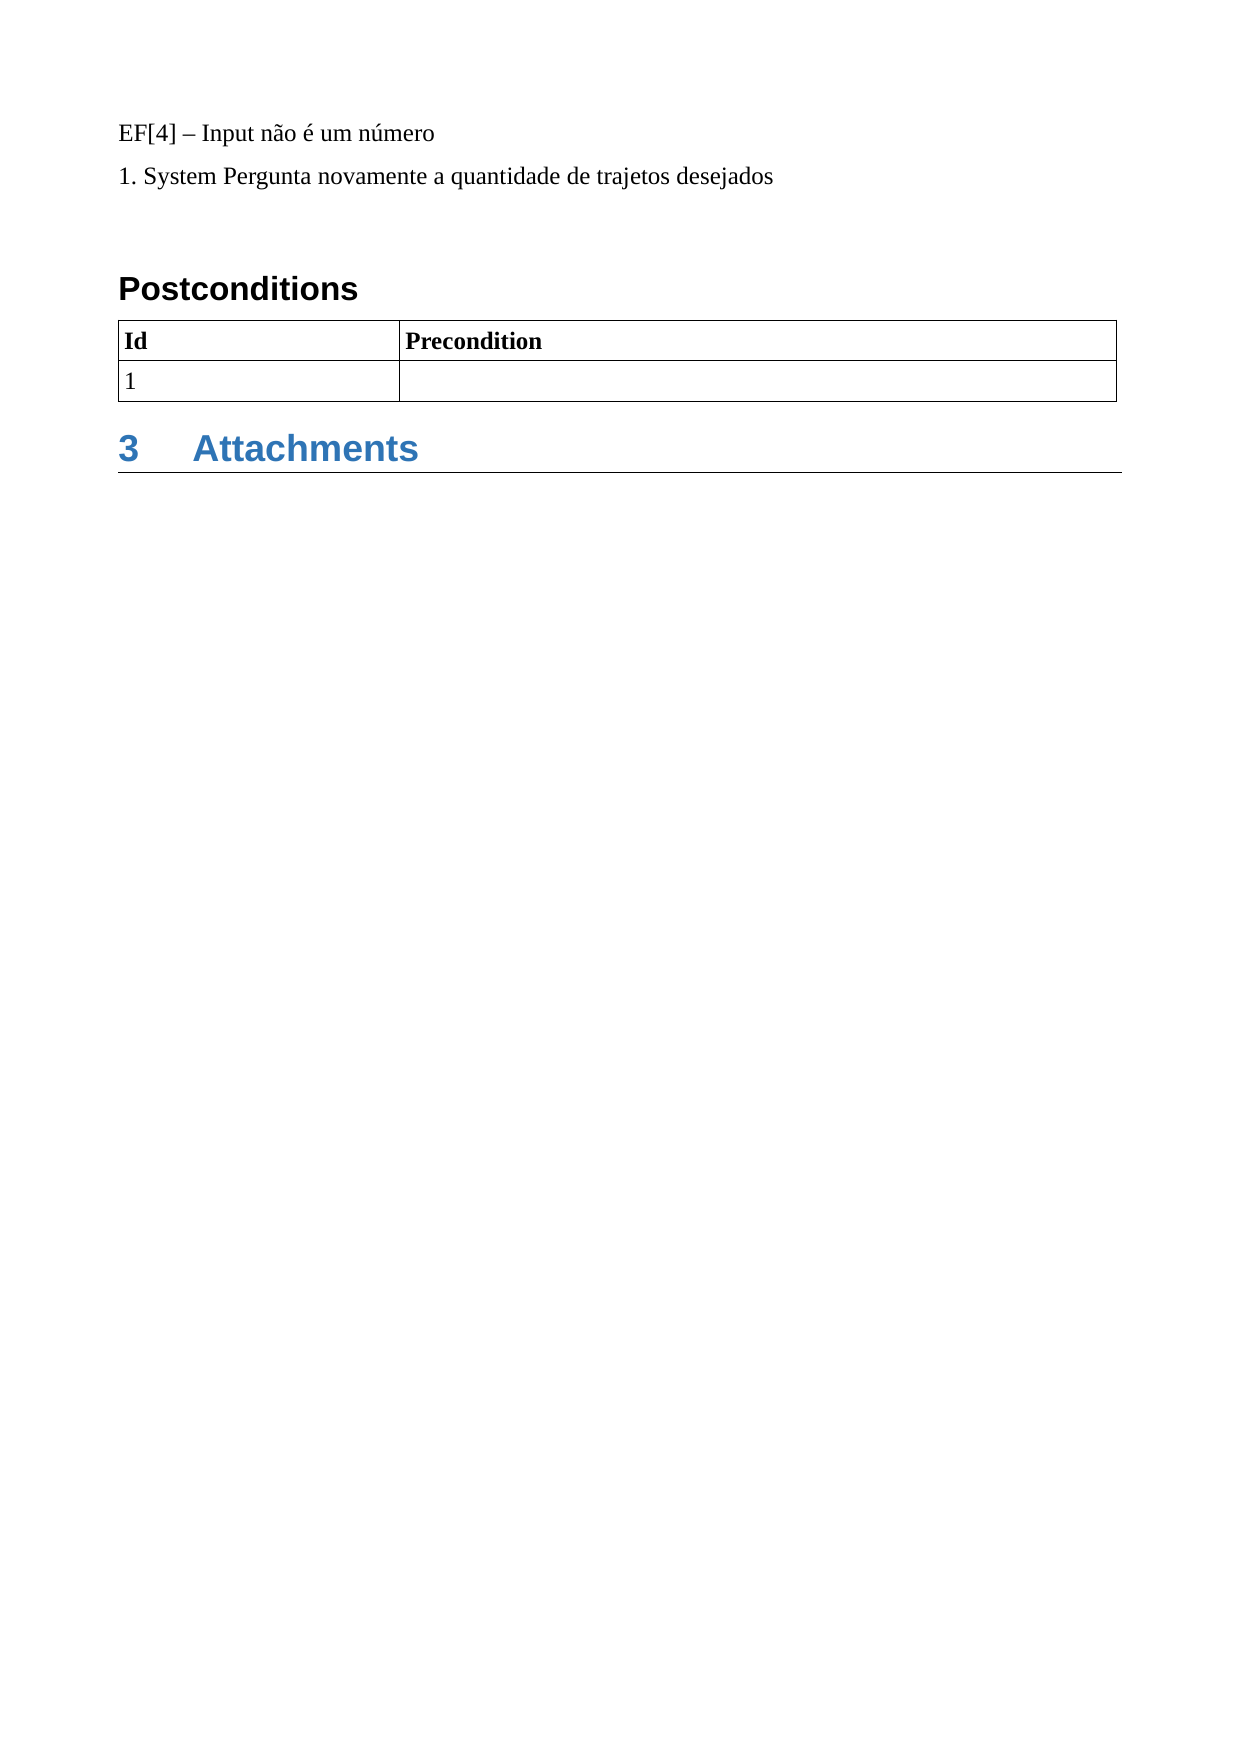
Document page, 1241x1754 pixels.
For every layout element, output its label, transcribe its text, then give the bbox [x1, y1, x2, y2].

subtitle Attachments [118, 426, 1122, 472]
table_cell 1 [119, 361, 399, 401]
table_header Precondition [400, 321, 1116, 360]
table_cell [400, 361, 1116, 401]
text EF[4] – Input não é um número [118, 118, 1122, 147]
text 1. System Pergunta novamente a quantidade de trajetos desejados [118, 161, 1122, 190]
subtitle Postconditions [118, 268, 1122, 307]
table_header Id [119, 321, 399, 360]
